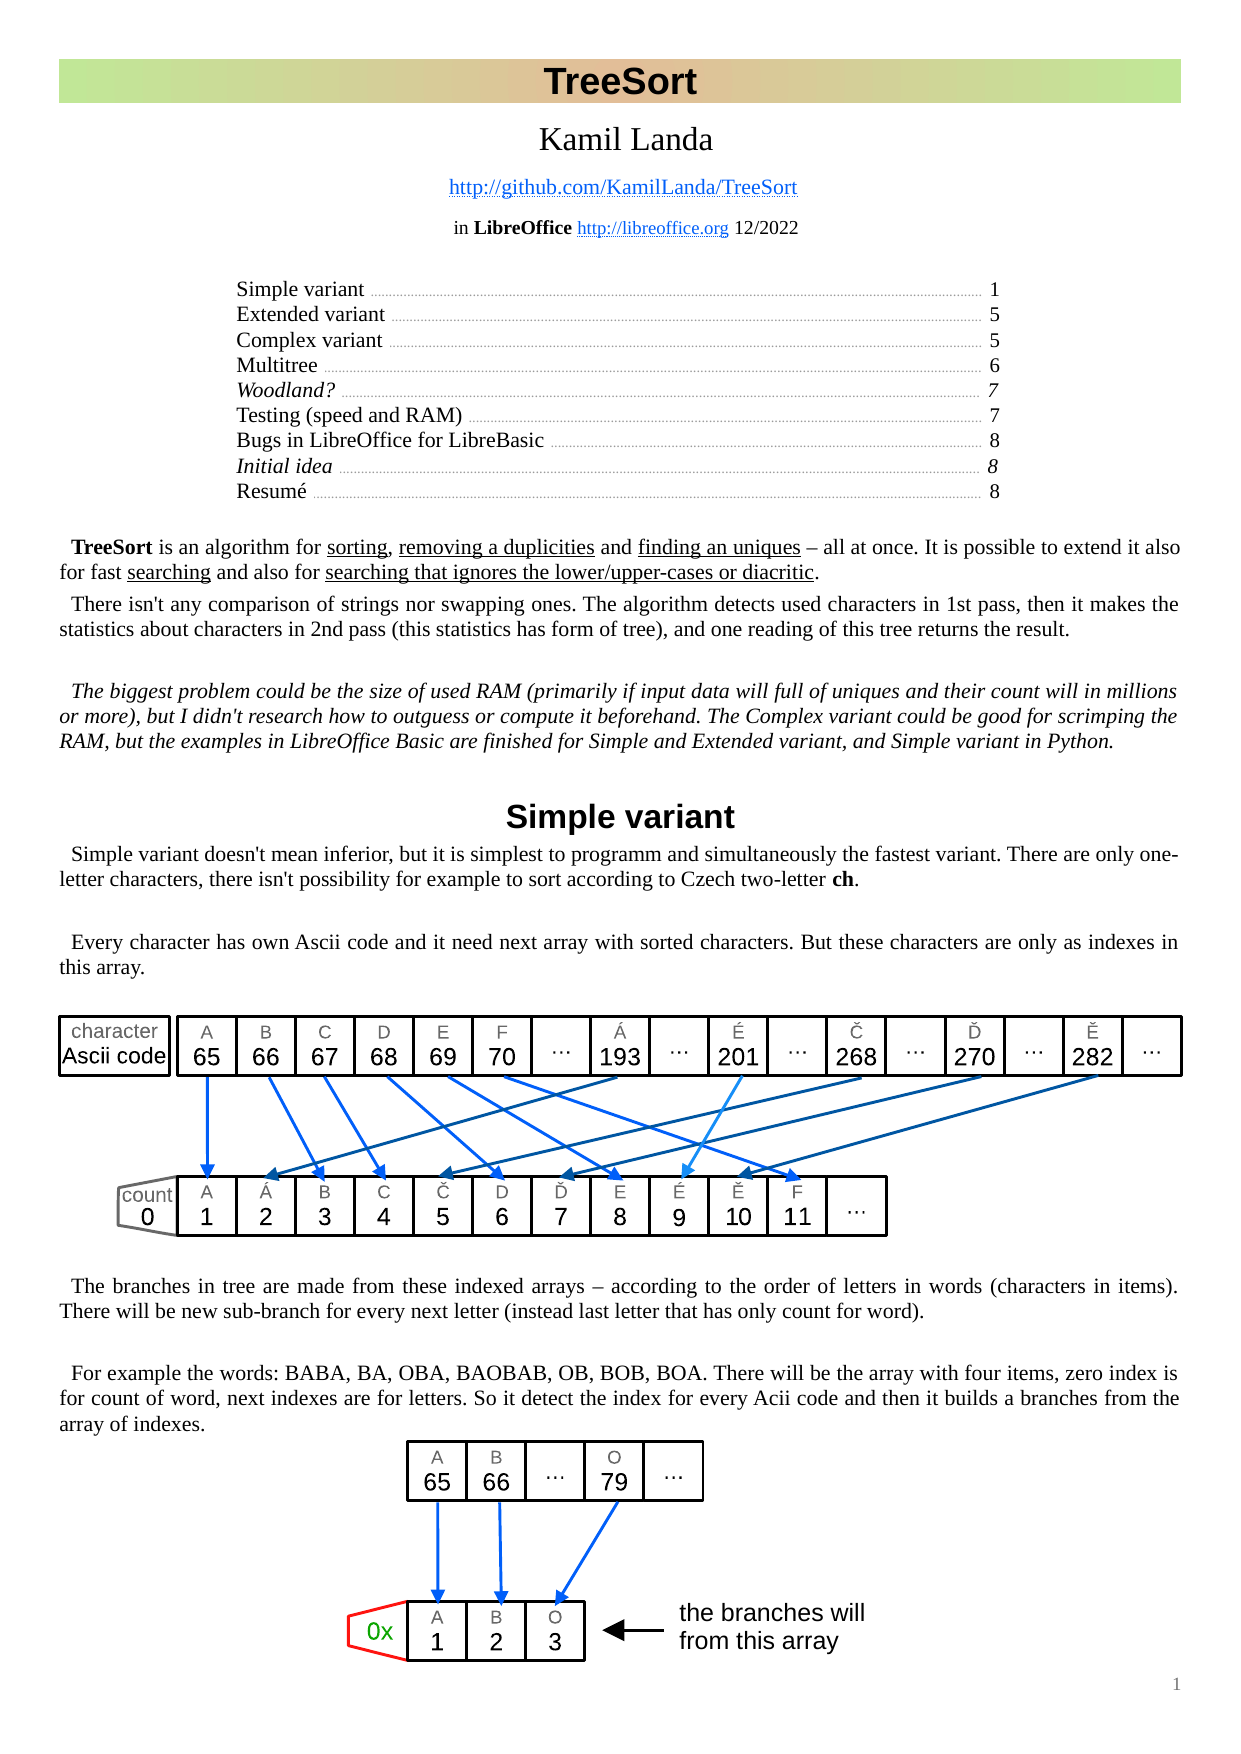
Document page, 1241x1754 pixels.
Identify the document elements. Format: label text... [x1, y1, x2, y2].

text Initial idea 8 [340, 453, 1004, 478]
subtitle Simple variant [59, 797, 1181, 835]
text For example the words: BABA, BA, OBA, BAOBAB, OB, BOB, BOA. There will be the array with four items, zero index is for count of word, next indexes are for letters. So it detect the index for every Acii code and then it builds a branches from the array of indexes. [59, 1360, 1181, 1436]
text Testing (speed and RAM) 7 [236, 402, 468, 427]
subtitle TreeSort [59, 59, 1181, 103]
text Kamil Landa [59, 119, 1181, 158]
text Bugs in LibreOffice for LibreBasic 8 [551, 427, 983, 453]
text Woodland? 7 [236, 377, 341, 402]
text Initial idea 8 [236, 453, 339, 478]
text The branches in tree are made from these indexed arrays – according to the order of letters in words (characters in items). There will be new sub-branch for every next letter (instead last letter that has only count for word). [59, 1273, 1181, 1323]
text Extended variant 5 [392, 301, 983, 327]
text Complex variant 5 [390, 327, 1004, 352]
text Bugs in LibreOffice for LibreBasic 8 [236, 427, 550, 453]
text Multitree 6 [325, 352, 1004, 377]
text Extended variant 5 [984, 301, 1004, 327]
text Simple variant 1 [236, 276, 370, 301]
text http://github.com/KamilLanda/TreeSort [59, 174, 1181, 199]
text Resumé 8 [236, 478, 313, 503]
text Every character has own Ascii code and it need next array with sorted characters. But these characters are only as indexes in this array. [59, 929, 1181, 979]
text The biggest problem could be the size of used RAM (primarily if input data will full of uniques and their count will in millions or more), but I didn't research how to outguess or compute it beforehand. The Complex variant could be good for scrimping the RAM, but the examples in LibreOffice Basic are finished for Simple and Extended variant, and Simple variant in Python. [59, 678, 1181, 754]
text Simple variant doesn't mean inferior, but it is simplest to programm and simultaneously the fastest variant. There are only one-letter characters, there isn't possibility for example to sort according to Czech two-letter ch. [59, 841, 1181, 892]
text in LibreOffice http://libreoffice.org 12/2022 [59, 216, 1181, 239]
text Simple variant 1 [371, 276, 1004, 301]
text Complex variant 5 [236, 327, 389, 352]
text Multitree 6 [236, 352, 324, 377]
text Woodland? 7 [342, 377, 1004, 402]
text Extended variant 5 [236, 301, 391, 327]
text Resumé 8 [314, 478, 1004, 503]
text TreeSort is an algorithm for sorting, removing a duplicities and finding an uniques – all at once. It is possible to extend it also for fast searching and also for searching that ignores the lower/upper-cases or diacritic. [59, 534, 1181, 584]
text Testing (speed and RAM) 7 [469, 402, 1004, 427]
text There isn't any comparison of strings nor swapping ones. The algorithm detects used characters in 1st pass, then it makes the statistics about characters in 2nd pass (this statistics has form of tree), and one reading of this tree returns the result. [59, 591, 1181, 641]
